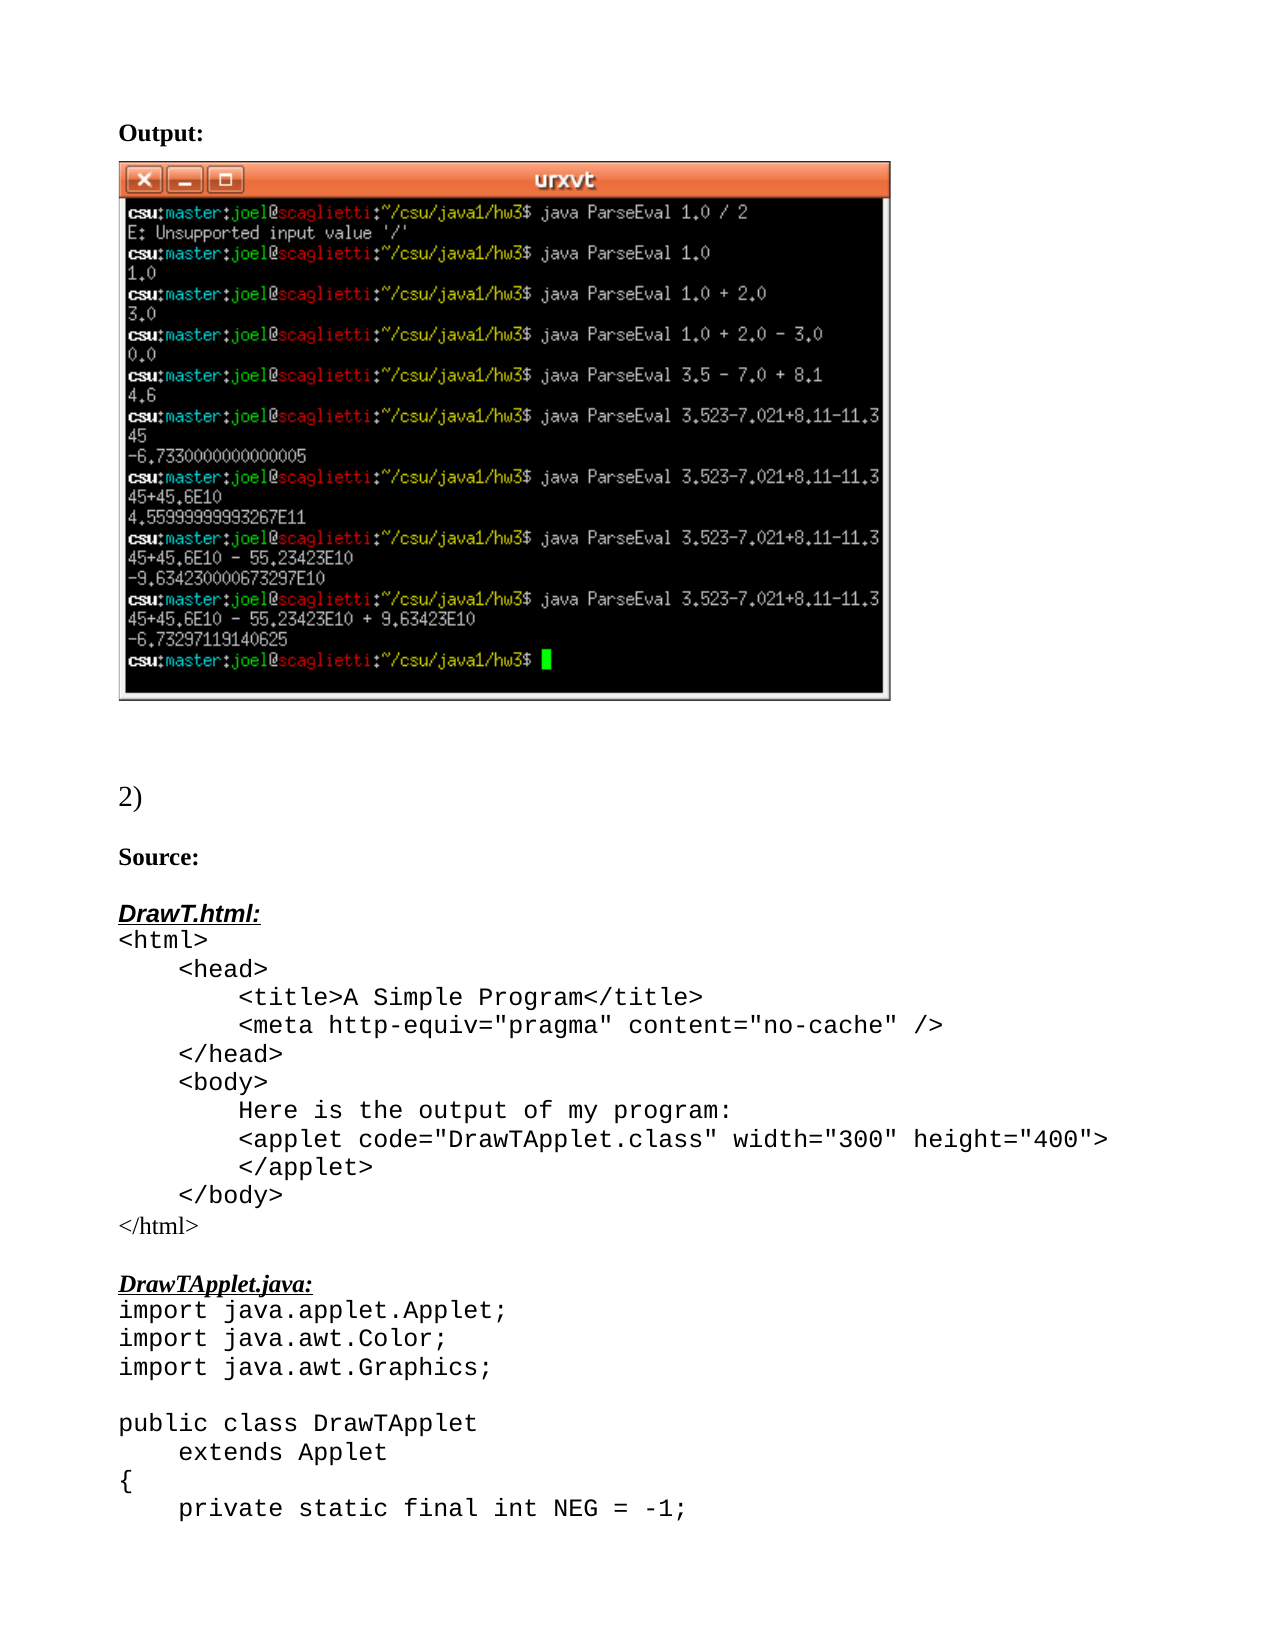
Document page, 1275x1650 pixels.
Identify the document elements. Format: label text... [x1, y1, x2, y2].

text </applet> [118, 1154, 1157, 1183]
text 2) [118, 779, 1157, 813]
text <applet code="DrawTApplet.class" width="300" height="400"> [118, 1126, 1157, 1154]
text import java.awt.Color; [118, 1326, 1157, 1354]
text </head> [118, 1041, 1157, 1069]
text import java.applet.Applet; [118, 1297, 1157, 1326]
text <meta http-equiv="pragma" content="no-cache" /> [118, 1013, 1157, 1041]
text </html> [118, 1211, 1157, 1240]
text </body> [118, 1183, 1157, 1211]
text extends Applet [118, 1439, 1157, 1467]
text DrawTApplet.java: [118, 1269, 1157, 1297]
text { [118, 1467, 1157, 1496]
text Source: [118, 842, 1157, 870]
text DrawT.html: [118, 899, 1157, 928]
text private static final int NEG = -1; [118, 1496, 1157, 1524]
text Output: [118, 118, 1157, 147]
text import java.awt.Graphics; [118, 1354, 1157, 1382]
picture [118, 161, 891, 701]
text Here is the output of my program: [118, 1098, 1157, 1126]
text <body> [118, 1069, 1157, 1098]
text <title>A Simple Program</title> [118, 984, 1157, 1013]
text public class DrawTApplet [118, 1411, 1157, 1439]
text <head> [118, 956, 1157, 984]
text <html> [118, 928, 1157, 956]
